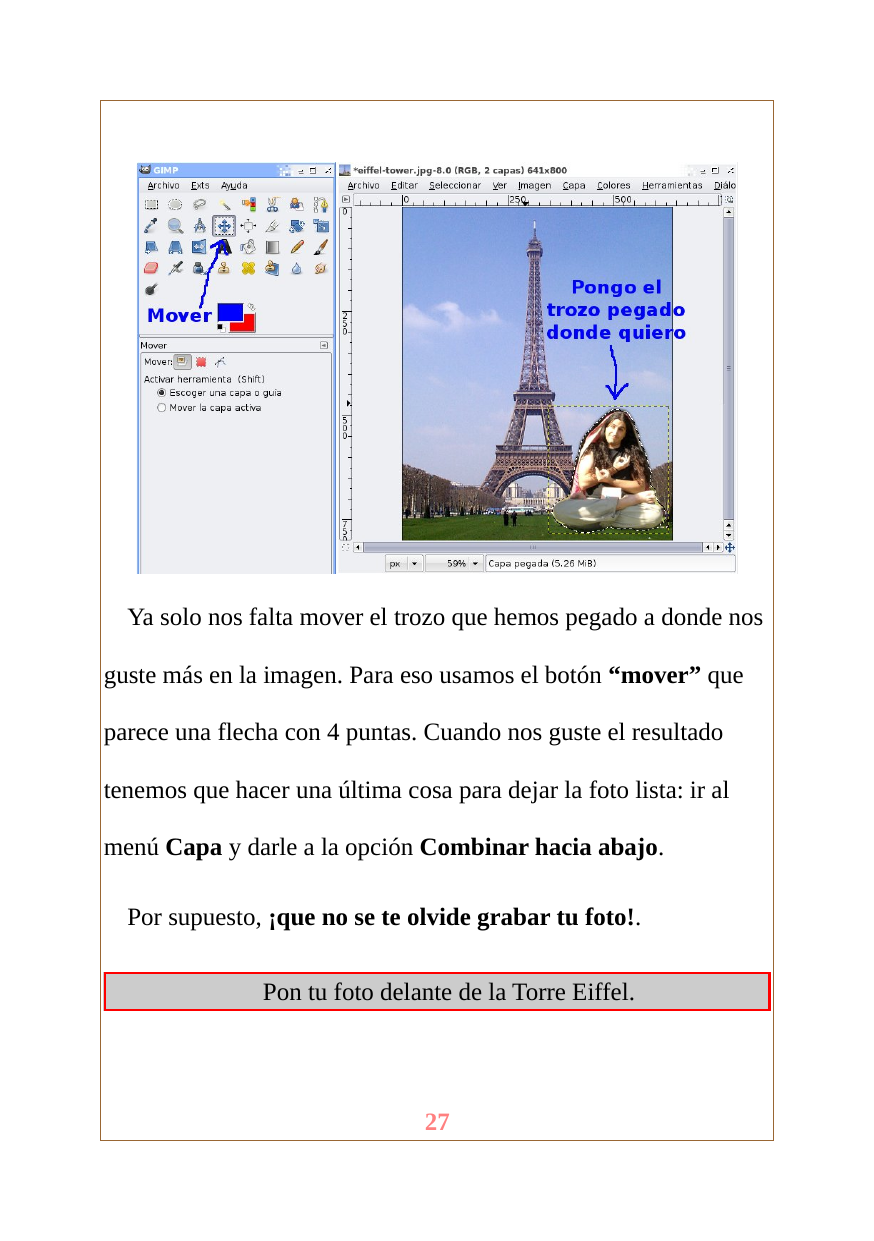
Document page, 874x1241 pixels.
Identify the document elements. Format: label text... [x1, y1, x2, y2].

text Por supuesto, ¡que no se te olvide grabar tu foto!. [103, 902, 771, 931]
text Pon tu foto delante de la Torre Eiffel. [106, 974, 768, 1009]
picture [136, 162, 738, 574]
text Ya solo nos falta mover el trozo que hemos pegado a donde nos guste más en la imagen. Para eso usamos el botón “mover” que parece una flecha con 4 puntas. Cuando nos guste el resultado tenemos que hacer una última cosa para dejar la foto lista: ir al menú Capa y darle a la opción Combinar hacia abajo. [103, 162, 771, 861]
